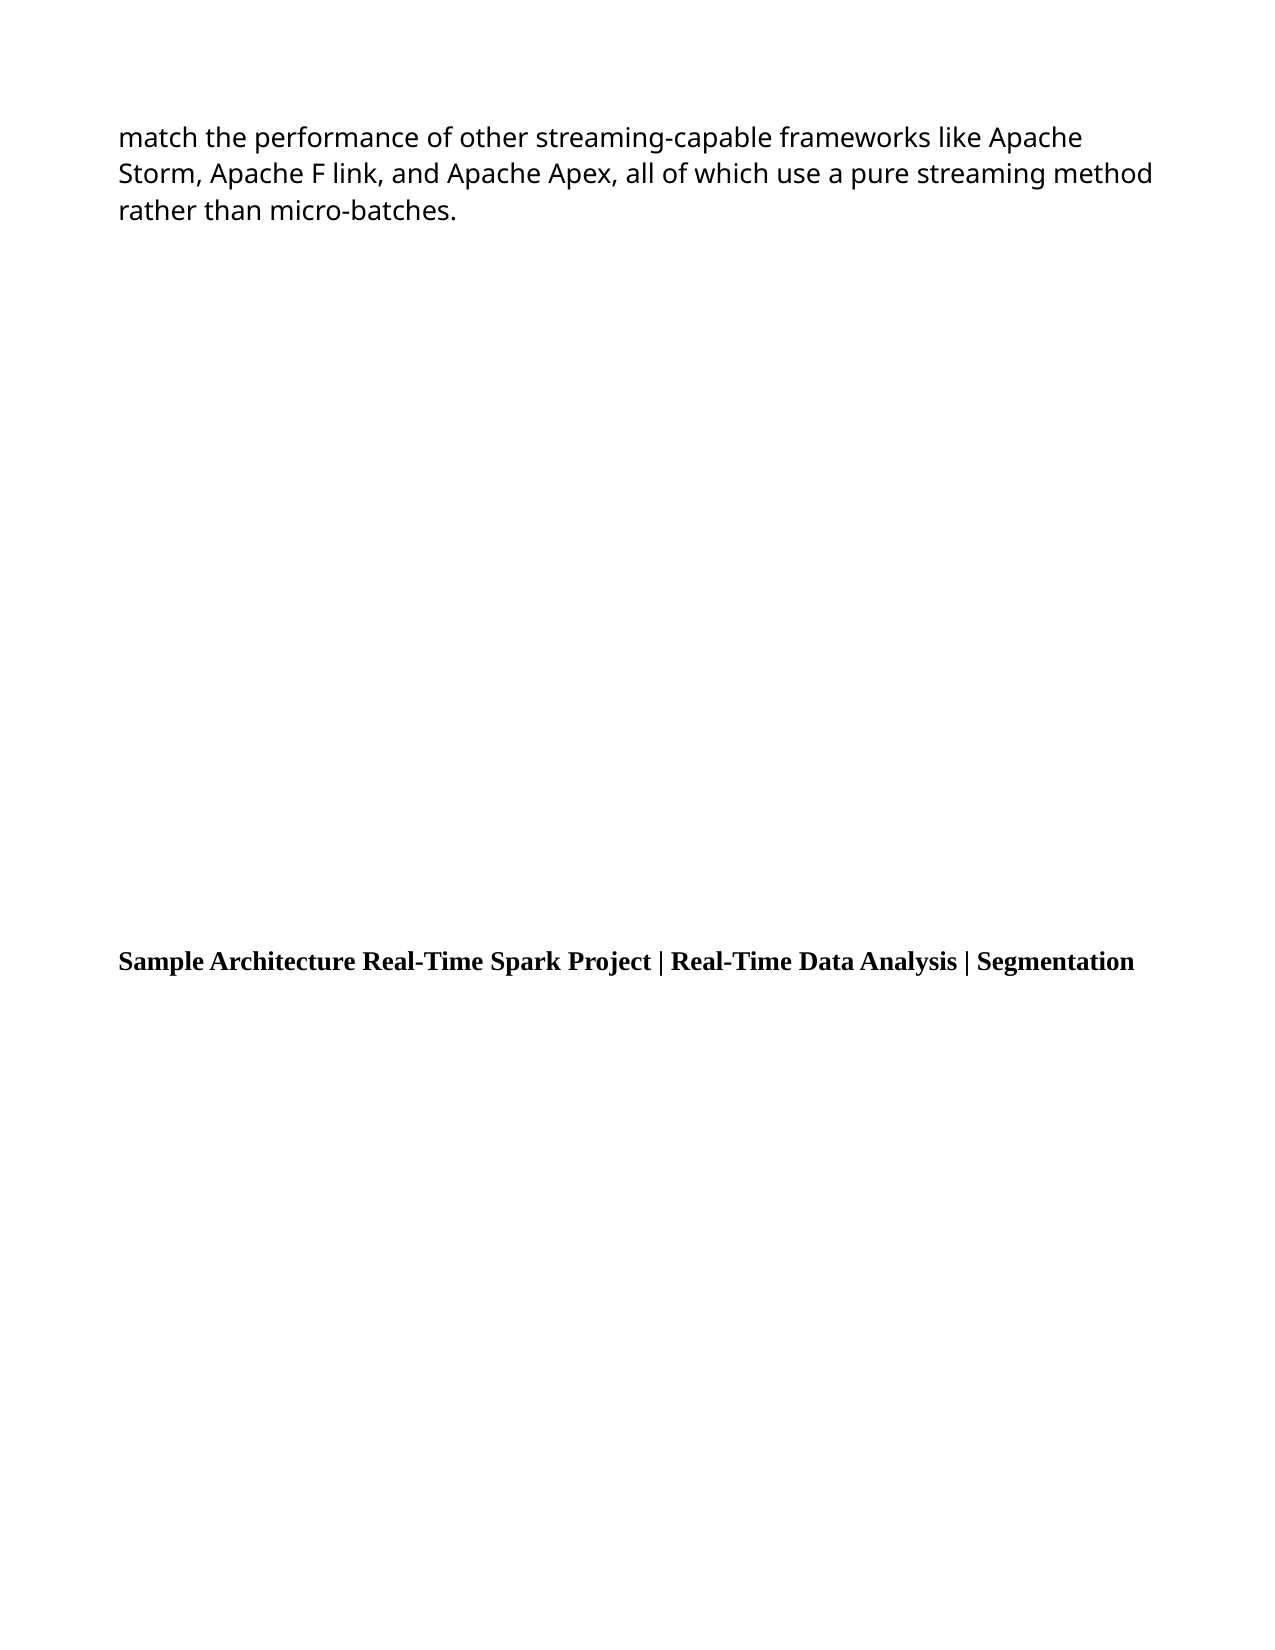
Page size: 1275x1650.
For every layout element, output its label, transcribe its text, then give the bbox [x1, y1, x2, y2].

text Sample Architecture Real-Time Spark Project | Real-Time Data Analysis | Segmentation [118, 945, 1157, 976]
text match the performance of other streaming-capable frameworks like Apache Storm, Apache F link, and Apache Apex, all of which use a pure streaming method rather than micro-batches. [118, 118, 1157, 229]
